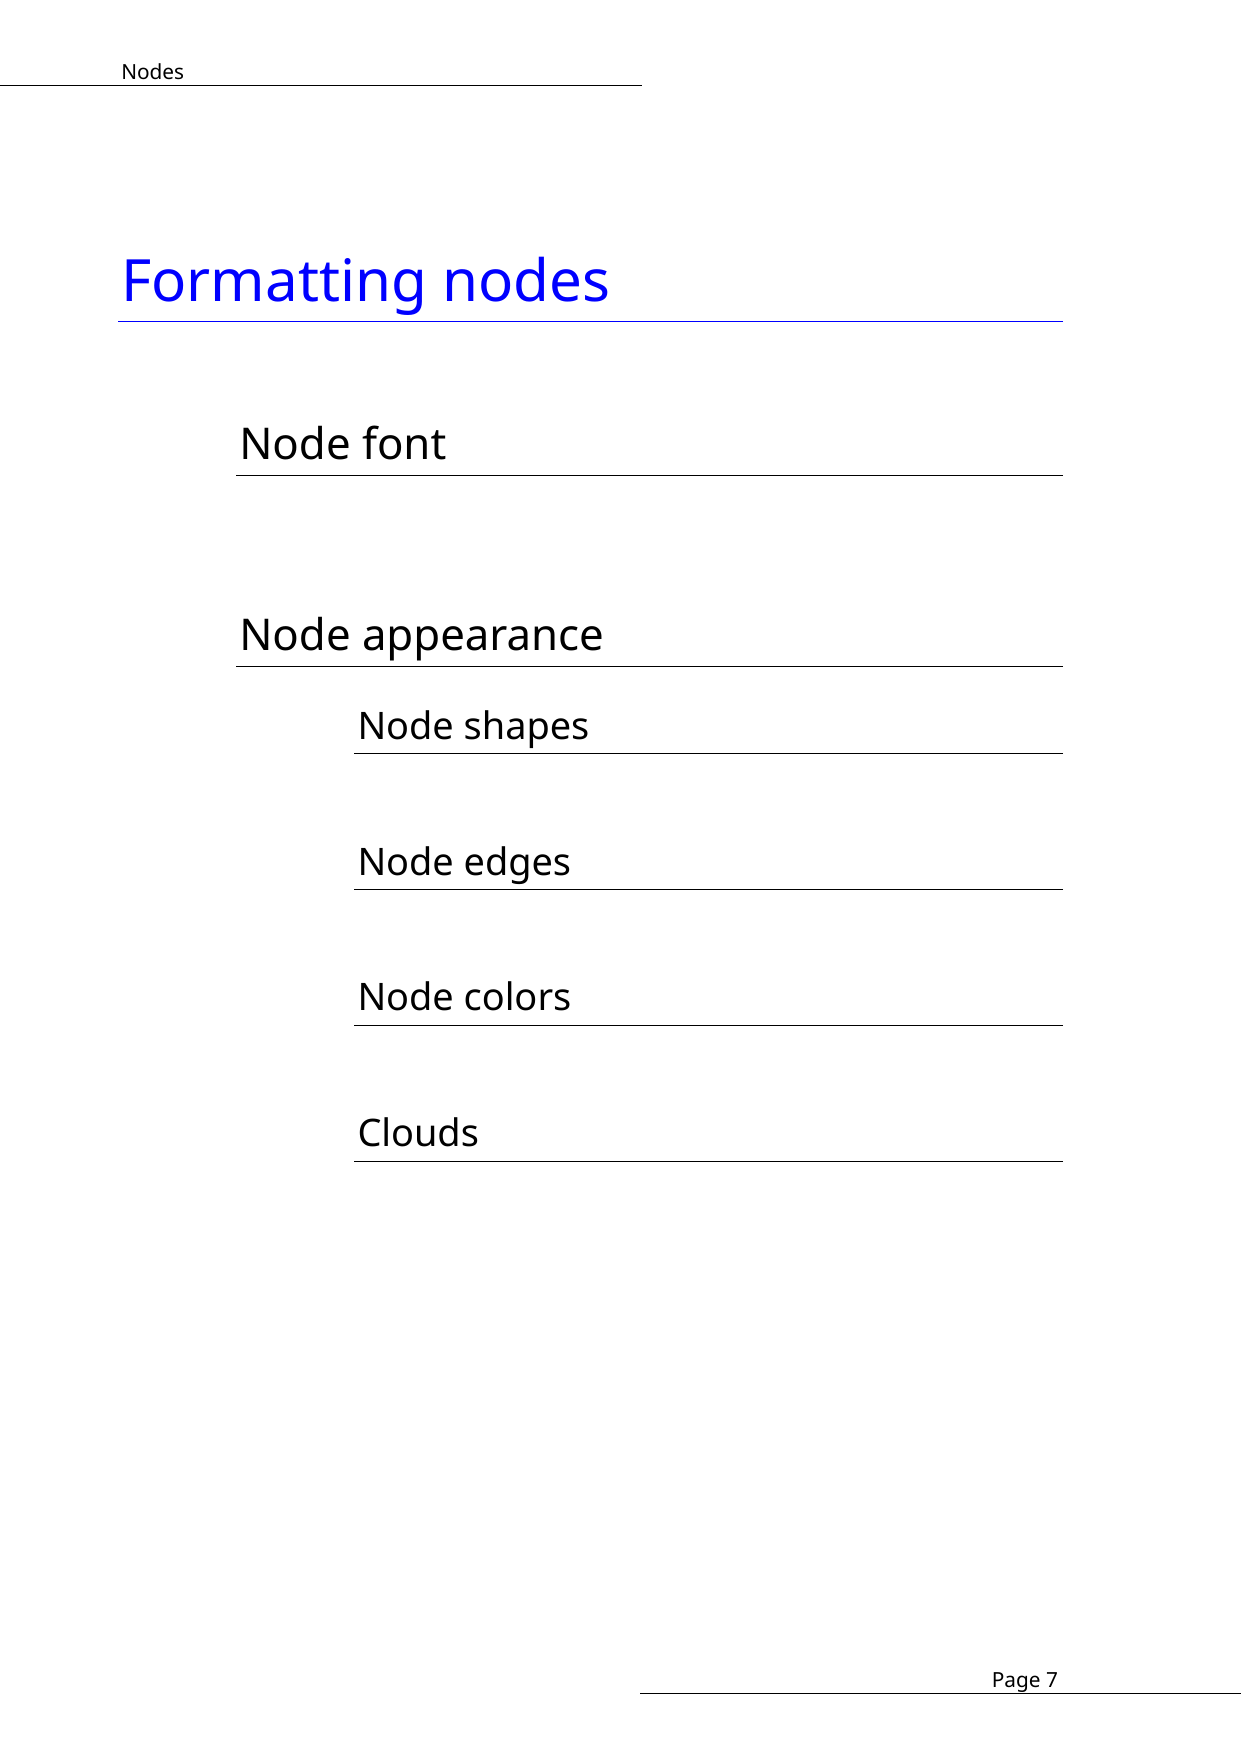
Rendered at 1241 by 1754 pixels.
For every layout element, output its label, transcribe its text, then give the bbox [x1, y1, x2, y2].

subtitle Node shapes [354, 696, 1063, 753]
subtitle Node appearance [236, 601, 1063, 666]
subtitle Node edges [354, 832, 1063, 889]
subtitle Clouds [354, 1103, 1063, 1161]
subtitle Node font [236, 410, 1063, 475]
subtitle Formatting nodes [118, 236, 1063, 321]
subtitle Node colors [354, 967, 1063, 1025]
